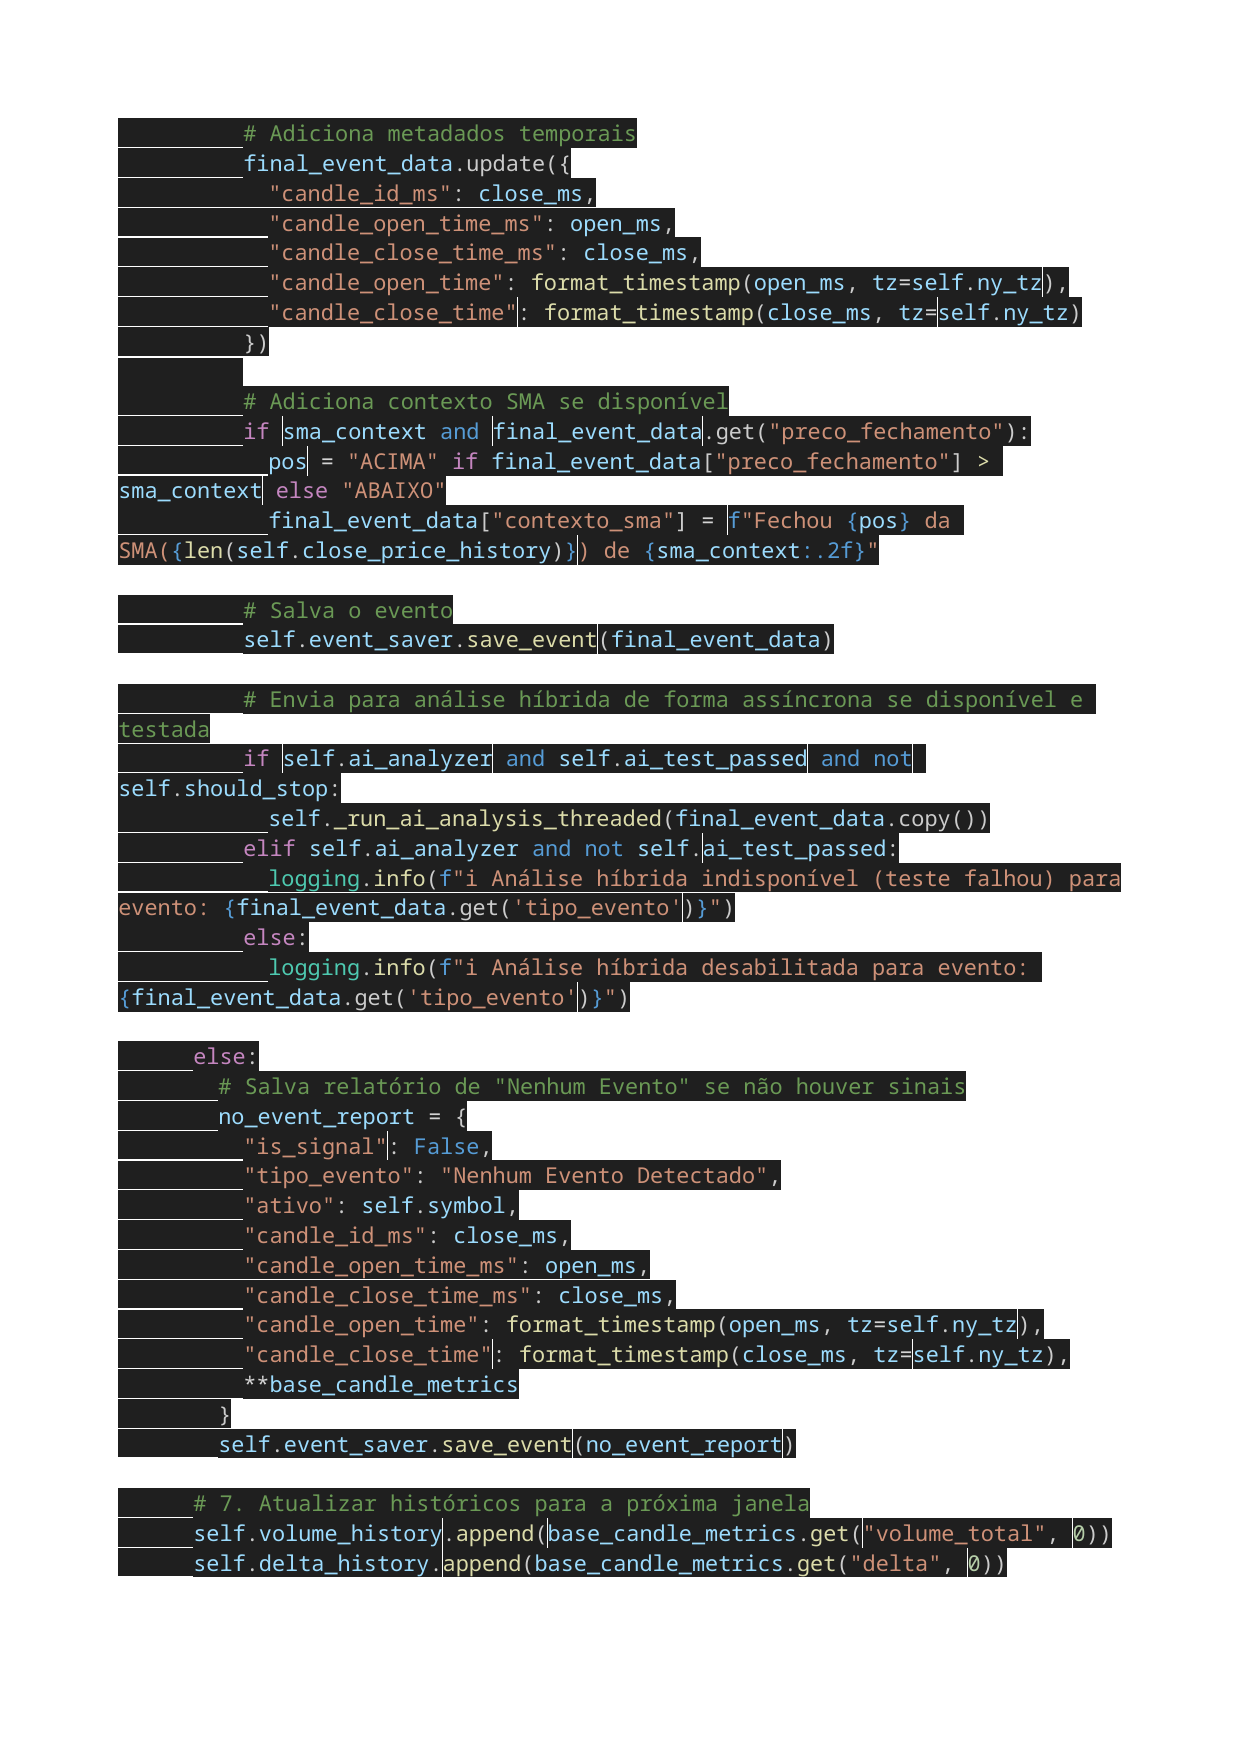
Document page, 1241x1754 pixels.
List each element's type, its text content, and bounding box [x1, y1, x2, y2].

text if sma_context and final_event_data.get("preco_fechamento"): [118, 416, 1122, 446]
text # Adiciona contexto SMA se disponível [118, 386, 1122, 416]
text # 7. Atualizar históricos para a próxima janela [118, 1488, 1122, 1518]
text "ativo": self.symbol, [118, 1190, 1122, 1220]
text no_event_report = { [118, 1101, 1122, 1131]
text "candle_close_time": format_timestamp(close_ms, tz=self.ny_tz) [118, 297, 1122, 327]
text "candle_open_time": format_timestamp(open_ms, tz=self.ny_tz), [118, 1309, 1122, 1339]
text "candle_close_time_ms": close_ms, [118, 237, 1122, 267]
text } [118, 1399, 1122, 1428]
text logging.info(f"ℹ️ Análise híbrida indisponível (teste falhou) para evento: {final_event_data.get('tipo_evento')}") [118, 863, 1122, 922]
text if self.ai_analyzer and self.ai_test_passed and not self.should_stop: [118, 743, 1122, 803]
text # Salva relatório de "Nenhum Evento" se não houver sinais [118, 1071, 1122, 1101]
text "candle_close_time_ms": close_ms, [118, 1279, 1122, 1309]
text self.volume_history.append(base_candle_metrics.get("volume_total", 0)) [118, 1518, 1122, 1548]
text self.delta_history.append(base_candle_metrics.get("delta", 0)) [118, 1548, 1122, 1577]
text "candle_close_time": format_timestamp(close_ms, tz=self.ny_tz), [118, 1339, 1122, 1369]
text **base_candle_metrics [118, 1369, 1122, 1399]
text "candle_open_time_ms": open_ms, [118, 1250, 1122, 1279]
text else: [118, 1041, 1122, 1071]
text pos = "ACIMA" if final_event_data["preco_fechamento"] > sma_context else "ABAIXO" [118, 446, 1122, 505]
text "is_signal": False, [118, 1131, 1122, 1160]
text self.event_saver.save_event(final_event_data) [118, 624, 1122, 654]
text else: [118, 922, 1122, 952]
text "candle_open_time_ms": open_ms, [118, 207, 1122, 237]
text self.event_saver.save_event(no_event_report) [118, 1428, 1122, 1458]
text # Envia para análise híbrida de forma assíncrona se disponível e testada [118, 684, 1122, 743]
text "candle_open_time": format_timestamp(open_ms, tz=self.ny_tz), [118, 267, 1122, 297]
text # Adiciona metadados temporais [118, 118, 1122, 148]
text logging.info(f"ℹ️ Análise híbrida desabilitada para evento: {final_event_data.get('tipo_evento')}") [118, 952, 1122, 1012]
text "tipo_evento": "Nenhum Evento Detectado", [118, 1160, 1122, 1190]
text final_event_data.update({ [118, 148, 1122, 178]
text }) [118, 327, 1122, 356]
text "candle_id_ms": close_ms, [118, 178, 1122, 207]
text final_event_data["contexto_sma"] = f"Fechou {pos} da SMA({len(self.close_price_history)}) de {sma_context:.2f}" [118, 505, 1122, 565]
text # Salva o evento [118, 594, 1122, 624]
text elif self.ai_analyzer and not self.ai_test_passed: [118, 833, 1122, 863]
text self._run_ai_analysis_threaded(final_event_data.copy()) [118, 803, 1122, 833]
text "candle_id_ms": close_ms, [118, 1220, 1122, 1250]
